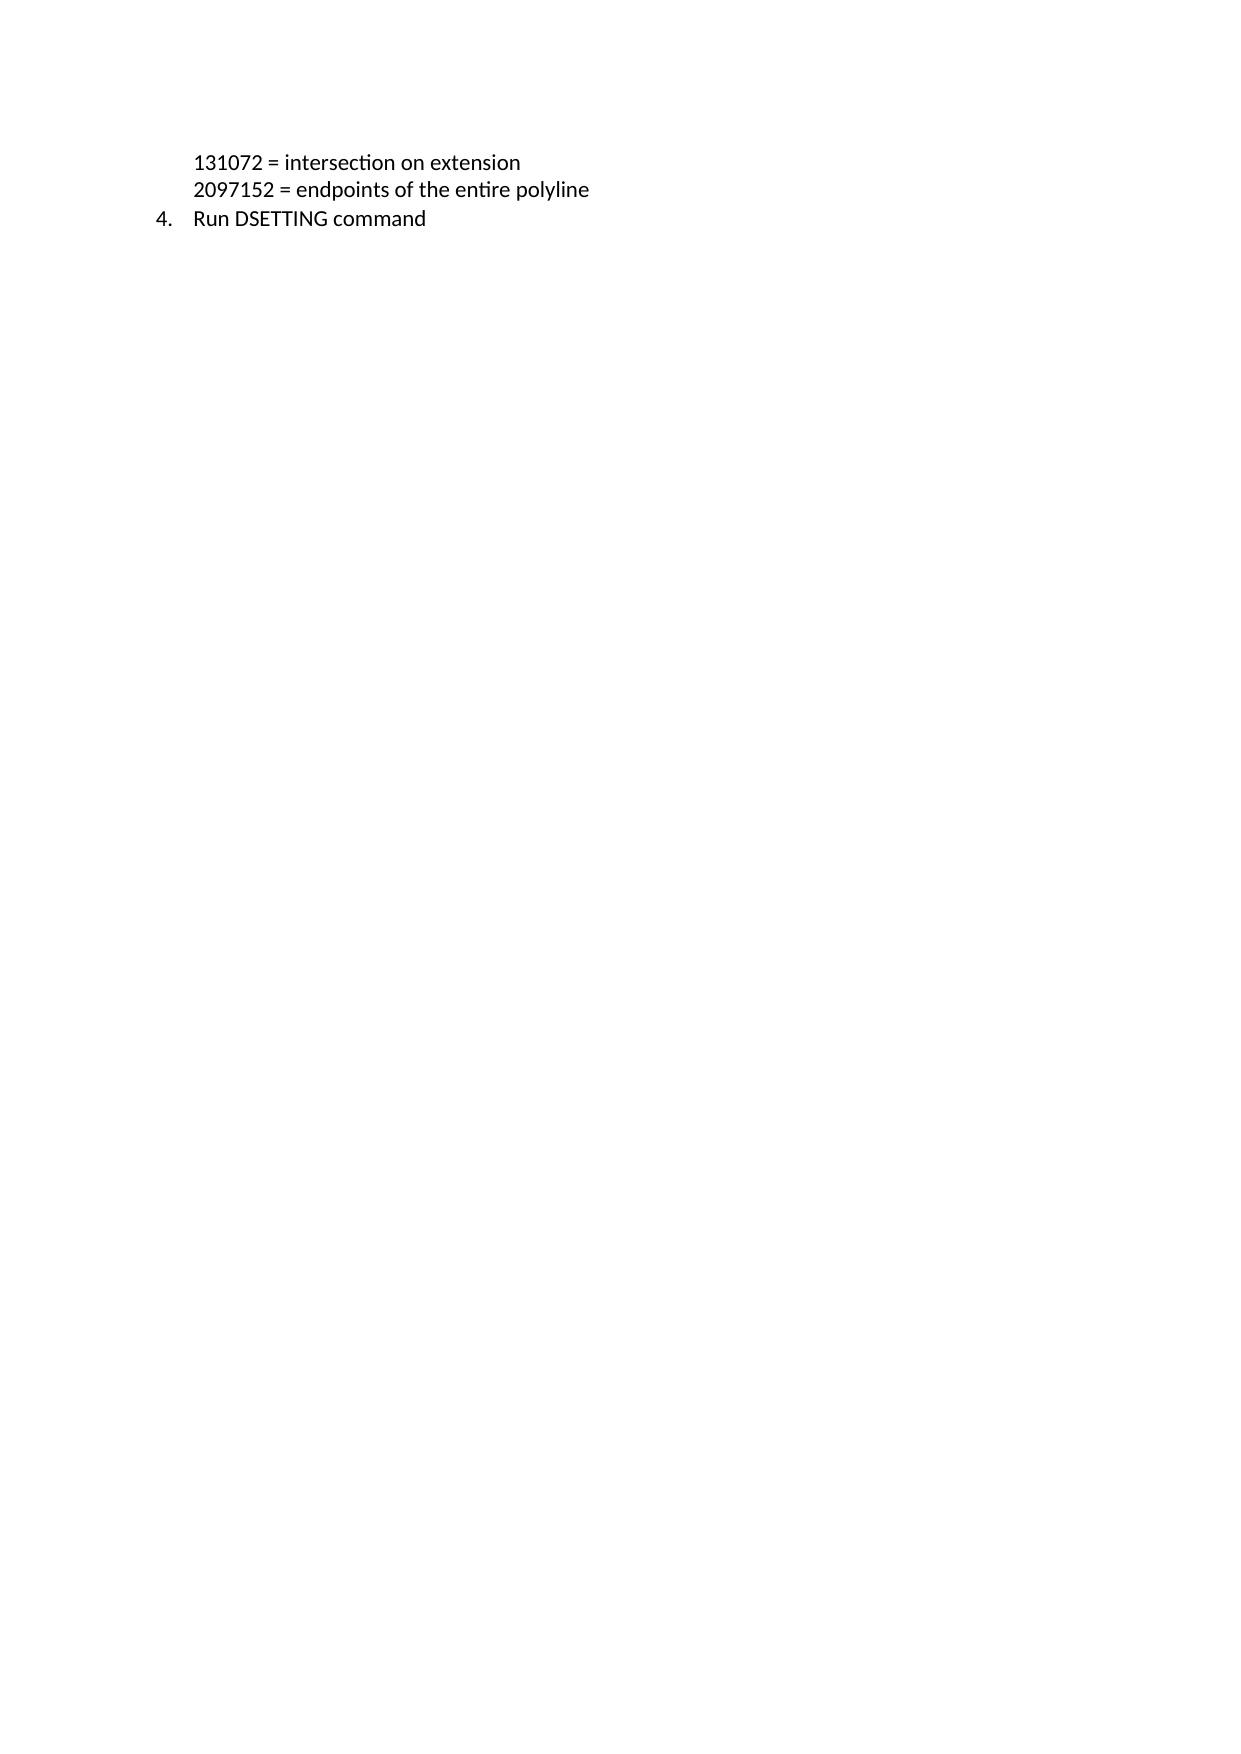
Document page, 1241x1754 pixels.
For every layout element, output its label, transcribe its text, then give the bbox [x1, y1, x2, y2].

list 131072 = intersection on extension 2097152 = endpoints of the entire polyline [156, 148, 1122, 204]
list Run DSETTING command [156, 204, 1122, 232]
